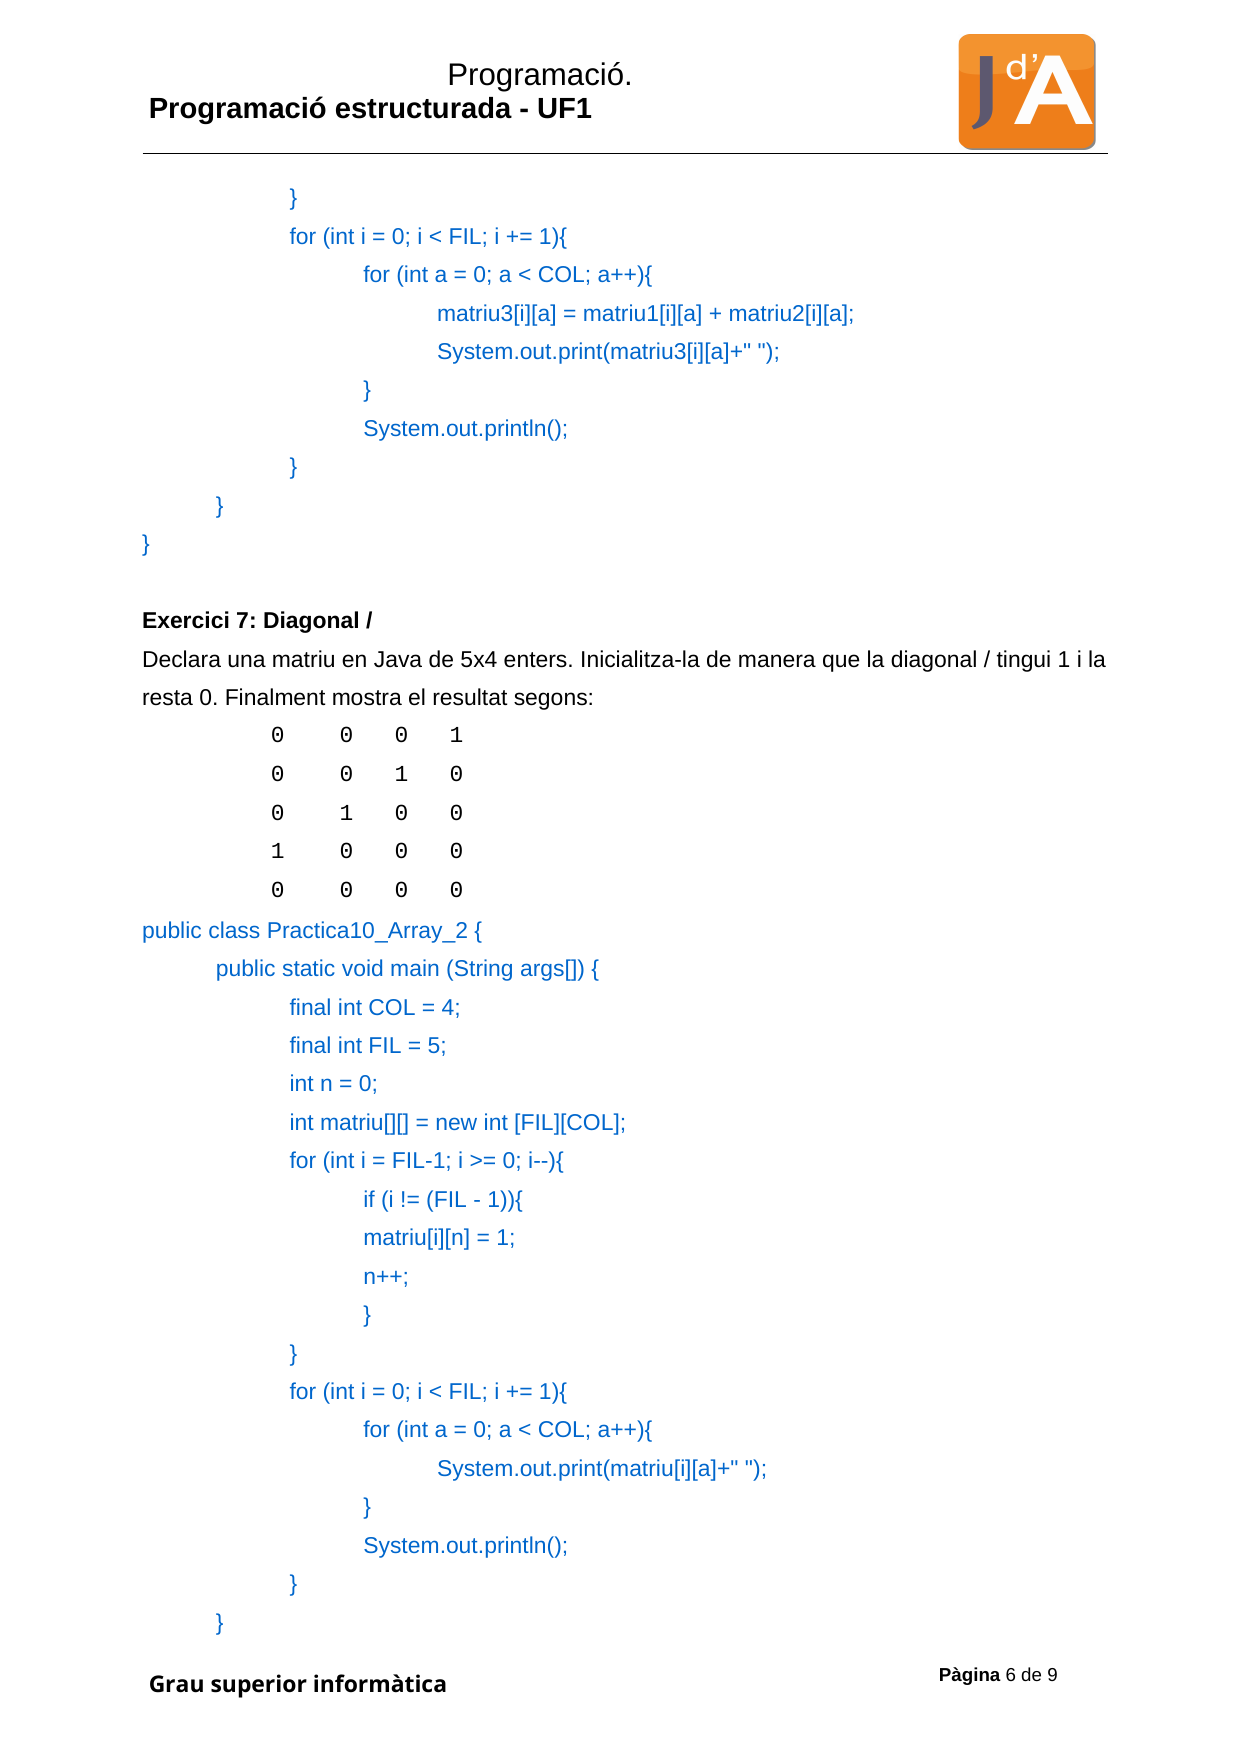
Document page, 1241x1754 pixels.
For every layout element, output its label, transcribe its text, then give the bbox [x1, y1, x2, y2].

text System.out.print(matriu[i][a]+" "); [142, 1456, 1107, 1481]
text for (int a = 0; a < COL; a++){ [142, 262, 1107, 287]
text for (int i = 0; i < FIL; i += 1){ [142, 1379, 1107, 1404]
text 1 0 0 0 [216, 840, 1107, 866]
text } [142, 492, 1107, 518]
text for (int i = FIL-1; i >= 0; i--){ [142, 1148, 1107, 1174]
text 0 0 0 1 [216, 723, 1107, 749]
text } [142, 1340, 1107, 1366]
text System.out.println(); [142, 1532, 1107, 1558]
text 0 0 0 0 [216, 878, 1107, 904]
text 0 0 1 0 [216, 762, 1107, 788]
text for (int i = 0; i < FIL; i += 1){ [142, 223, 1107, 249]
text matriu[i][n] = 1; [142, 1225, 1107, 1251]
text System.out.println(); [142, 416, 1107, 441]
text if (i != (FIL - 1)){ [142, 1186, 1107, 1212]
text public static void main (String args[]) { [142, 956, 1107, 981]
text public class Practica10_Array_2 { [142, 917, 1107, 943]
text } [142, 531, 1107, 557]
text Exercici 7: Diagonal / [142, 608, 1107, 633]
text } [142, 377, 1107, 403]
text final int COL = 4; [142, 994, 1107, 1020]
text Declara una matriu en Java de 5x4 enters. Inicialitza-la de manera que la diagonal / tingui 1 i la resta 0. Finalment mostra el resultat segons: [142, 646, 1107, 710]
text 0 1 0 0 [216, 801, 1107, 827]
text } [142, 1302, 1107, 1327]
text matriu3[i][a] = matriu1[i][a] + matriu2[i][a]; [142, 300, 1107, 326]
text int matriu[][] = new int [FIL][COL]; [142, 1109, 1107, 1135]
text } [142, 1494, 1107, 1519]
text for (int a = 0; a < COL; a++){ [142, 1417, 1107, 1443]
picture [958, 34, 1096, 150]
text } [142, 1609, 1107, 1635]
text } [142, 185, 1107, 211]
text n++; [142, 1263, 1107, 1289]
text int n = 0; [142, 1071, 1107, 1097]
text final int FIL = 5; [142, 1033, 1107, 1058]
text } [142, 1571, 1107, 1596]
text } [142, 454, 1107, 480]
text System.out.print(matriu3[i][a]+" "); [142, 339, 1107, 364]
